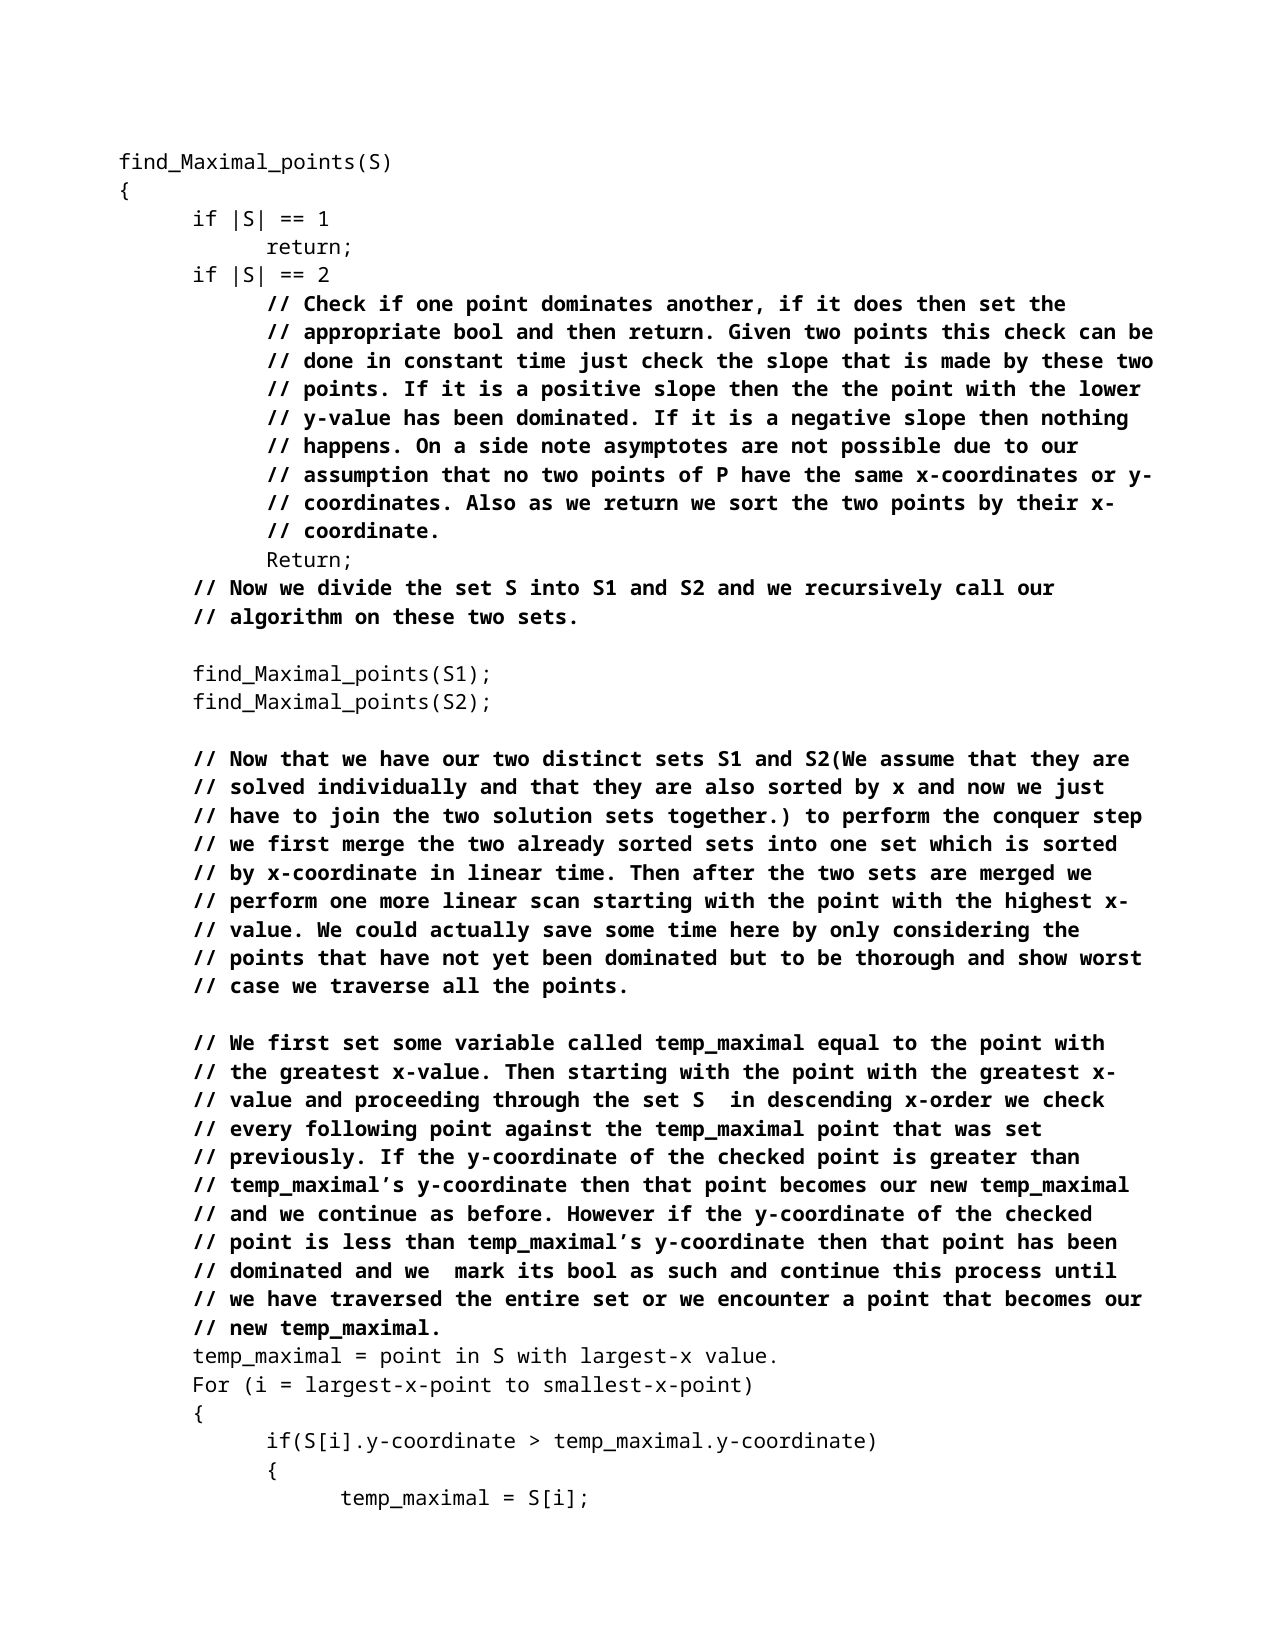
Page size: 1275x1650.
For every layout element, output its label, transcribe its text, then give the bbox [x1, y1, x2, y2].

text return; [118, 232, 1157, 261]
text // We first set some variable called temp_maximal equal to the point with // the greatest x-value. Then starting with the point with the greatest x- // value and proceeding through the set S in descending x-order we check // every following point against the temp_maximal point that was set // previously. If the y-coordinate of the checked point is greater than // temp_maximal’s y-coordinate then that point becomes our new temp_maximal // and we continue as before. However if the y-coordinate of the checked // point is less than temp_maximal’s y-coordinate then that point has been // dominated and we mark its bool as such and continue this process until // we have traversed the entire set or we encounter a point that becomes our // new temp_maximal. [118, 1028, 1157, 1341]
text if |S| == 2 [118, 261, 1157, 289]
text { [118, 1455, 1157, 1483]
text // Now we divide the set S into S1 and S2 and we recursively call our // algorithm on these two sets. [118, 573, 1157, 630]
text Return; [118, 545, 1157, 573]
text temp_maximal = point in S with largest-x value. [118, 1341, 1157, 1370]
text find_Maximal_points(S1); [118, 659, 1157, 687]
text if |S| == 1 [118, 204, 1157, 232]
text { [118, 1398, 1157, 1427]
text // we first merge the two already sorted sets into one set which is sorted // by x-coordinate in linear time. Then after the two sets are merged we // perform one more linear scan starting with the point with the highest x- // value. We could actually save some time here by only considering the // points that have not yet been dominated but to be thorough and show worst // case we traverse all the points. [118, 829, 1157, 1000]
text // Check if one point dominates another, if it does then set the // appropriate bool and then return. Given two points this check can be // done in constant time just check the slope that is made by these two // points. If it is a positive slope then the the point with the lower // y-value has been dominated. If it is a negative slope then nothing // happens. On a side note asymptotes are not possible due to our // assumption that no two points of P have the same x-coordinates or y- // coordinates. Also as we return we sort the two points by their x- // coordinate. [118, 289, 1157, 545]
text { [118, 175, 1157, 204]
text temp_maximal = S[i]; [118, 1483, 1157, 1512]
text find_Maximal_points(S) [118, 147, 1157, 175]
text // Now that we have our two distinct sets S1 and S2(We assume that they are // solved individually and that they are also sorted by x and now we just // have to join the two solution sets together.) to perform the conquer step [118, 744, 1157, 829]
text if(S[i].y-coordinate > temp_maximal.y-coordinate) [118, 1427, 1157, 1455]
text For (i = largest-x-point to smallest-x-point) [118, 1370, 1157, 1398]
text find_Maximal_points(S2); [118, 687, 1157, 716]
